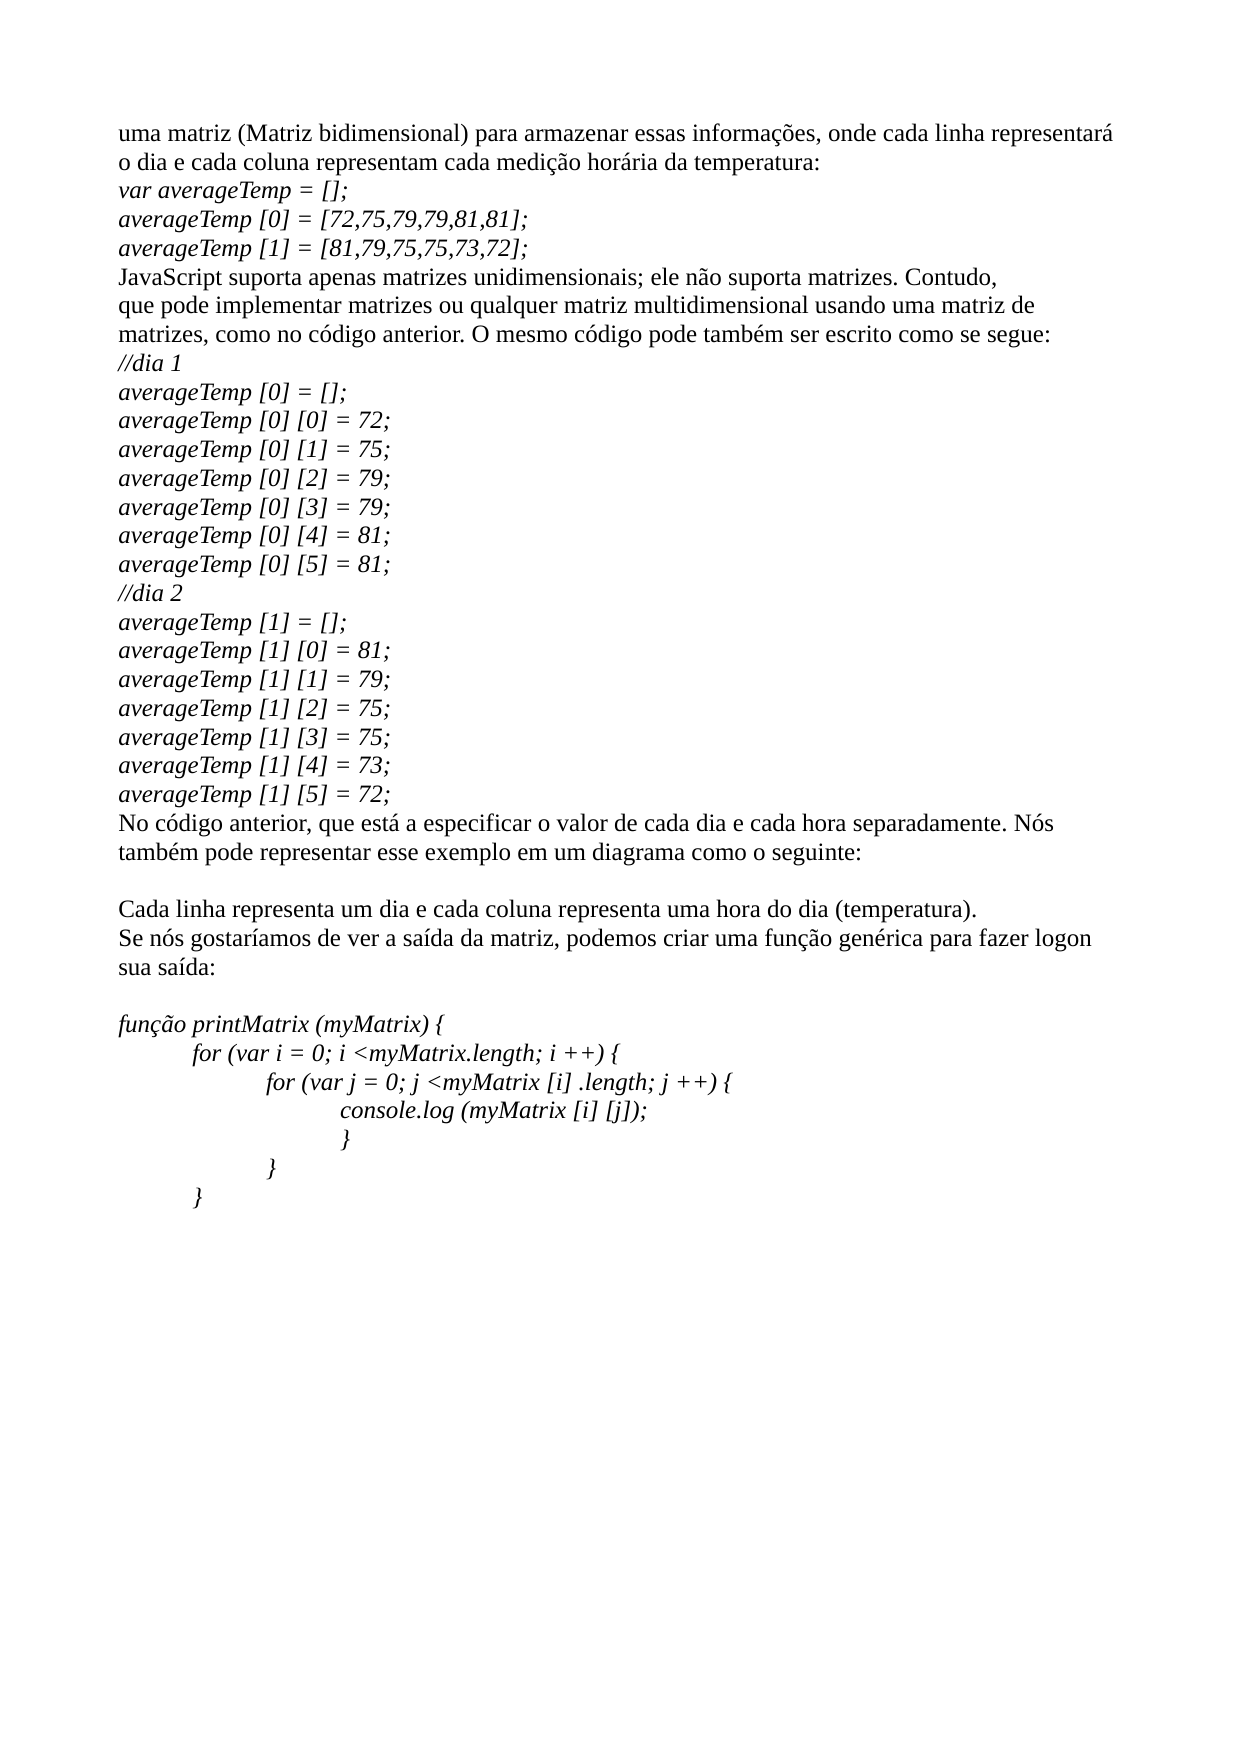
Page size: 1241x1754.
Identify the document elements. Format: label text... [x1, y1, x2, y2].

text uma matriz (Matriz bidimensional) para armazenar essas informações, onde cada linha representará o dia e cada coluna representam cada medição horária da temperatura: var averageTemp = []; averageTemp [0] = [72,75,79,79,81,81]; averageTemp [1] = [81,79,75,75,73,72]; JavaScript suporta apenas matrizes unidimensionais; ele não suporta matrizes. Contudo, que pode implementar matrizes ou qualquer matriz multidimensional usando uma matriz de matrizes, como no código anterior. O mesmo código pode também ser escrito como se segue: //dia 1 averageTemp [0] = []; averageTemp [0] [0] = 72; averageTemp [0] [1] = 75; averageTemp [0] [2] = 79; averageTemp [0] [3] = 79; averageTemp [0] [4] = 81; averageTemp [0] [5] = 81; //dia 2 averageTemp [1] = []; averageTemp [1] [0] = 81; averageTemp [1] [1] = 79; averageTemp [1] [2] = 75; averageTemp [1] [3] = 75; averageTemp [1] [4] = 73; averageTemp [1] [5] = 72; No código anterior, que está a especificar o valor de cada dia e cada hora separadamente. Nós também pode representar esse exemplo em um diagrama como o seguinte: [118, 118, 1122, 866]
text Cada linha representa um dia e cada coluna representa uma hora do dia (temperatura). Se nós gostaríamos de ver a saída da matriz, podemos criar uma função genérica para fazer logon sua saída: [118, 894, 1122, 981]
text função printMatrix (myMatrix) { for (var i = 0; i <myMatrix.length; i ++) { for (var j = 0; j <myMatrix [i] .length; j ++) { console.log (myMatrix [i] [j]); } } } [118, 981, 1122, 1211]
